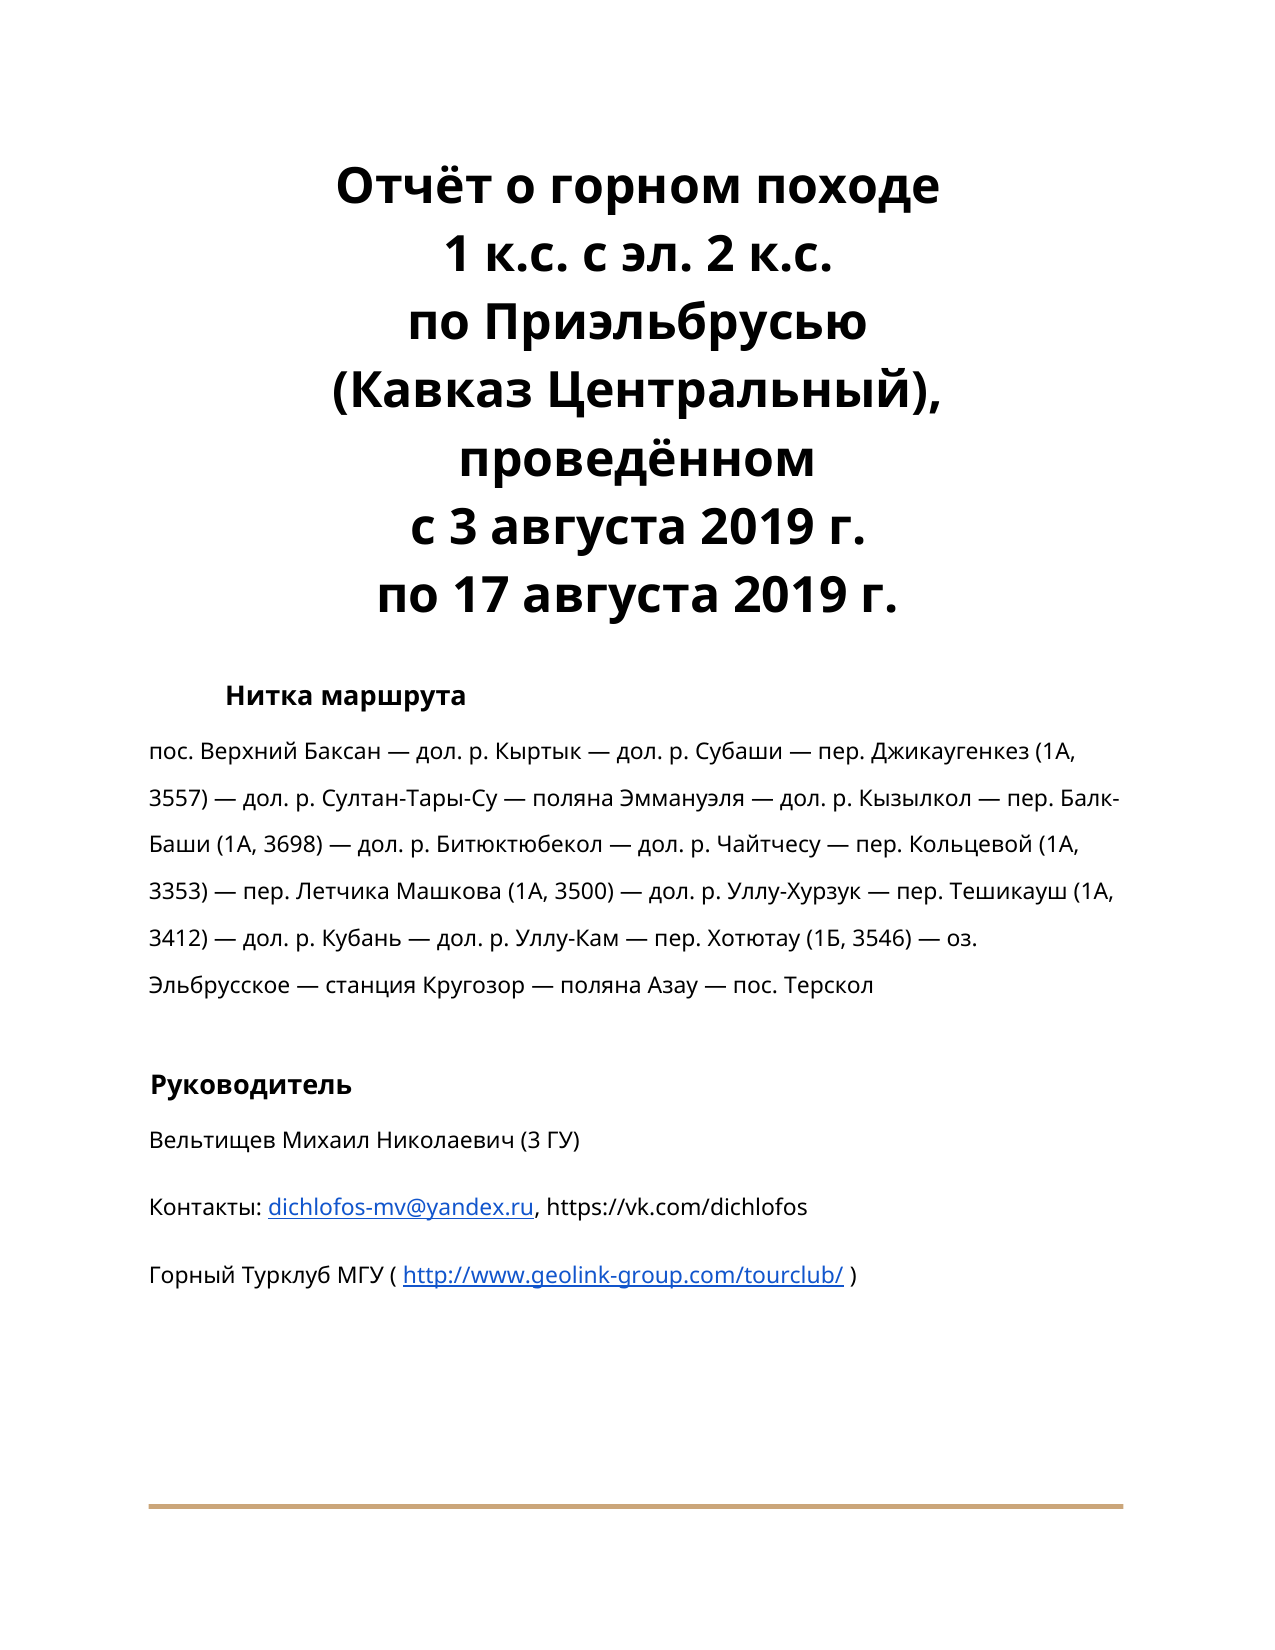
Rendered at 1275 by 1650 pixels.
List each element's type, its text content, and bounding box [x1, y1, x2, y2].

text Вельтищев Михаил Николаевич (3 ГУ) [148, 1123, 1125, 1155]
subtitle Нитка маршрута [150, 677, 939, 714]
title Отчёт о горном походе [150, 150, 1125, 218]
subtitle Руководитель [150, 1066, 939, 1103]
text пос. Верхний Баксан — дол. р. Кыртык — дол. р. Субаши — пер. Джикаугенкез (1А, 3557) — дол. р. Султан-Тары-Су — поляна Эммануэля — дол. р. Кызылкол — пер. Балк-Баши (1А, 3698) — дол. р. Битюктюбекол — дол. р. Чайтчесу — пер. Кольцевой (1А, 3353) — пер. Летчика Машкова (1А, 3500) — дол. р. Уллу-Хурзук — пер. Тешикауш (1А, 3412) — дол. р. Кубань — дол. р. Уллу-Кам — пер. Хотютау (1Б, 3546) — оз. Эльбрусское — станция Кругозор — поляна Азау — пос. Терскол [148, 734, 1125, 1000]
picture [148, 1504, 1124, 1509]
text Контакты: dichlofos-mv@yandex.ru, https://vk.com/dichlofos [148, 1191, 1125, 1222]
text Горный Турклуб МГУ ( http://www.geolink-group.com/tourclub/ ) [148, 1259, 1125, 1290]
title с 3 августа 2019 г. по 17 августа 2019 г. [150, 491, 1125, 627]
title 1 к.с. с эл. 2 к.с. по Приэльбрусью (Кавказ Центральный), проведённом [150, 218, 1125, 491]
